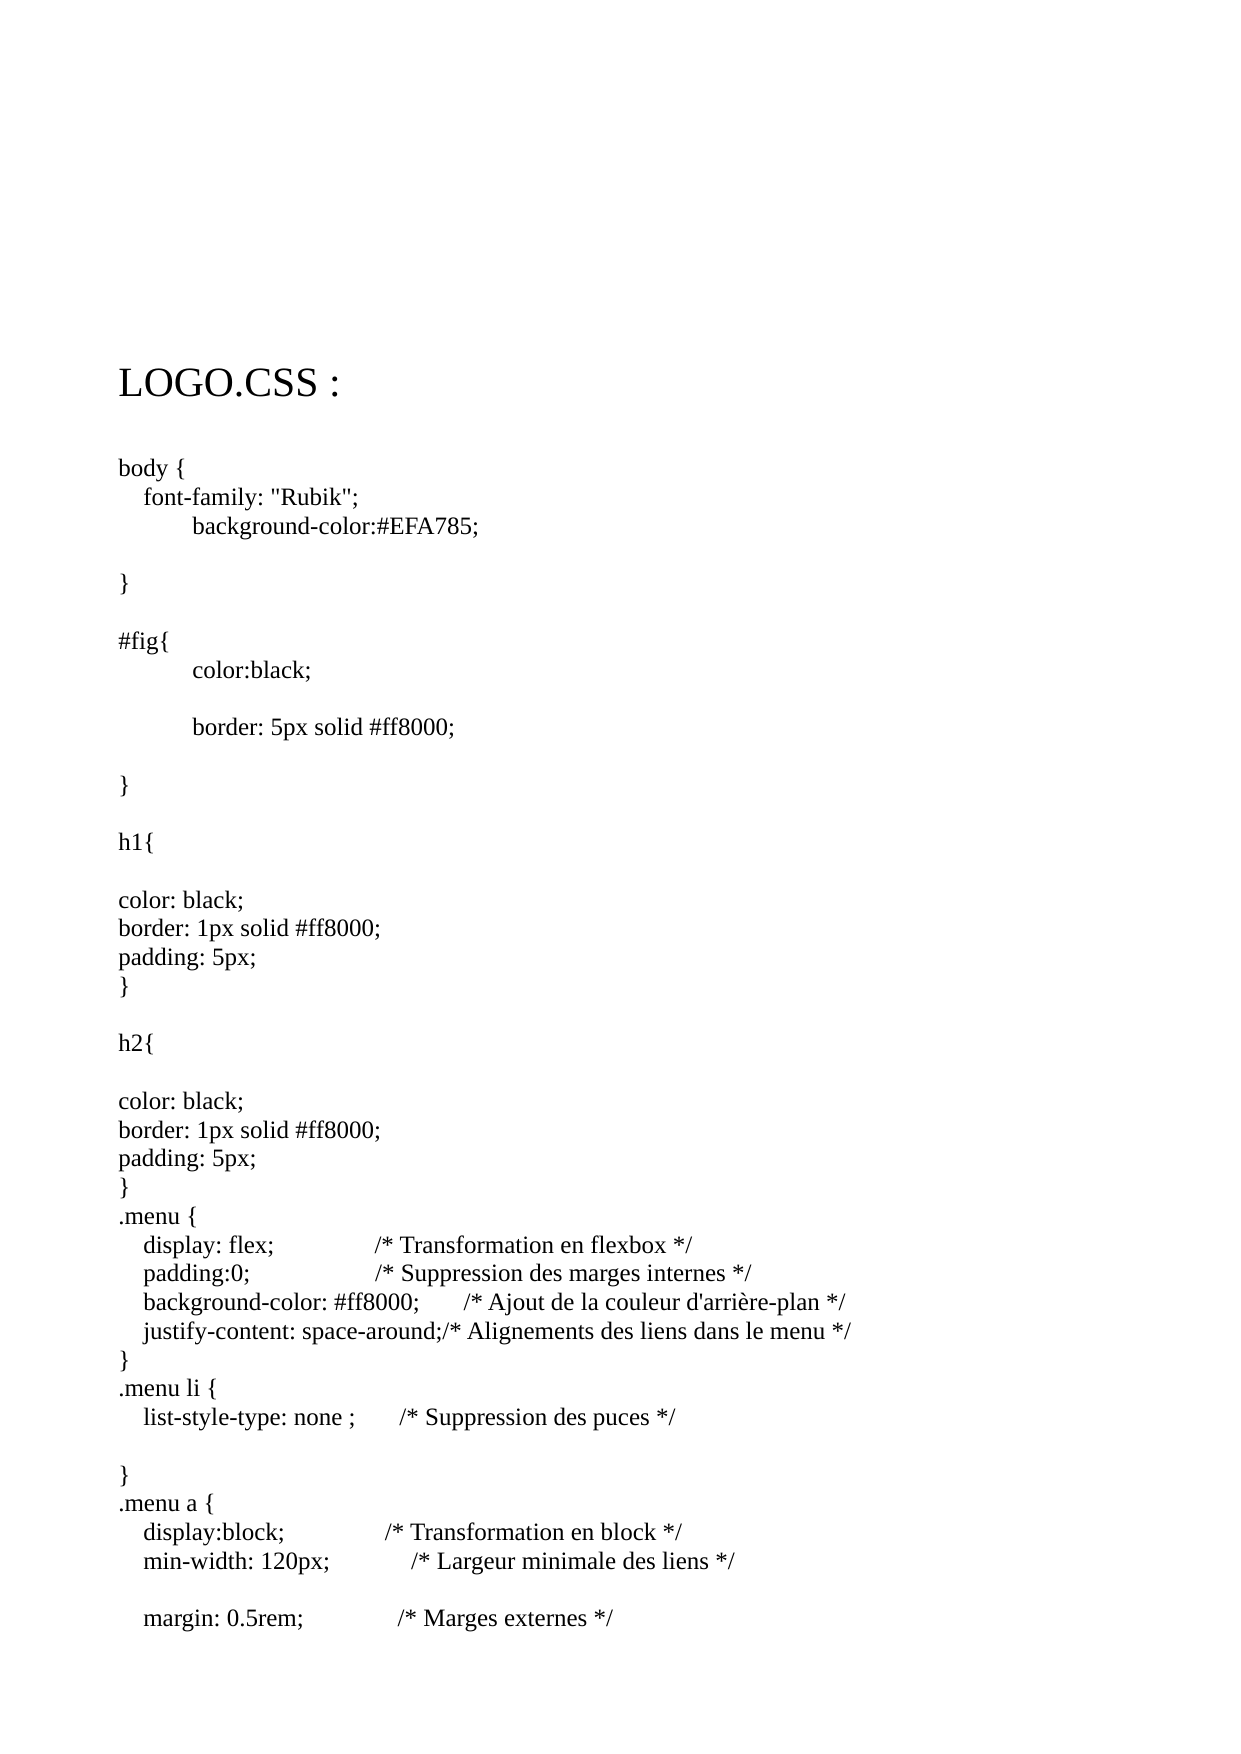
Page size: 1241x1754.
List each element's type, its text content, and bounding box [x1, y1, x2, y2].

text } [118, 568, 1122, 597]
text min-width: 120px; /* Largeur minimale des liens */ [118, 1546, 1122, 1575]
text justify-content: space-around;/* Alignements des liens dans le menu */ [118, 1316, 1122, 1345]
text } [118, 1172, 1122, 1201]
text .menu a { [118, 1488, 1122, 1517]
text h1{ [118, 827, 1122, 856]
text border: 1px solid #ff8000; [118, 913, 1122, 942]
text display: flex; /* Transformation en flexbox */ [118, 1230, 1122, 1258]
text LOGO.CSS : [118, 358, 1122, 406]
text font-family: "Rubik"; [118, 482, 1122, 511]
text } [118, 770, 1122, 798]
text background-color: #ff8000; /* Ajout de la couleur d'arrière-plan */ [118, 1287, 1122, 1316]
text h2{ [118, 1028, 1122, 1057]
text padding: 5px; [118, 1143, 1122, 1172]
text padding:0; /* Suppression des marges internes */ [118, 1258, 1122, 1287]
text color:black; [118, 655, 1122, 683]
text } [118, 1460, 1122, 1488]
text list-style-type: none ; /* Suppression des puces */ [118, 1402, 1122, 1431]
text #fig{ [118, 626, 1122, 655]
text .menu { [118, 1201, 1122, 1230]
text background-color:#EFA785; [118, 511, 1122, 540]
text color: black; [118, 885, 1122, 913]
text padding: 5px; [118, 942, 1122, 971]
text } [118, 1345, 1122, 1373]
text body { [118, 453, 1122, 482]
text border: 5px solid #ff8000; [118, 712, 1122, 741]
text display:block; /* Transformation en block */ [118, 1517, 1122, 1546]
text margin: 0.5rem; /* Marges externes */ [118, 1603, 1122, 1632]
text .menu li { [118, 1373, 1122, 1402]
text color: black; [118, 1086, 1122, 1115]
text border: 1px solid #ff8000; [118, 1115, 1122, 1143]
text } [118, 971, 1122, 1000]
